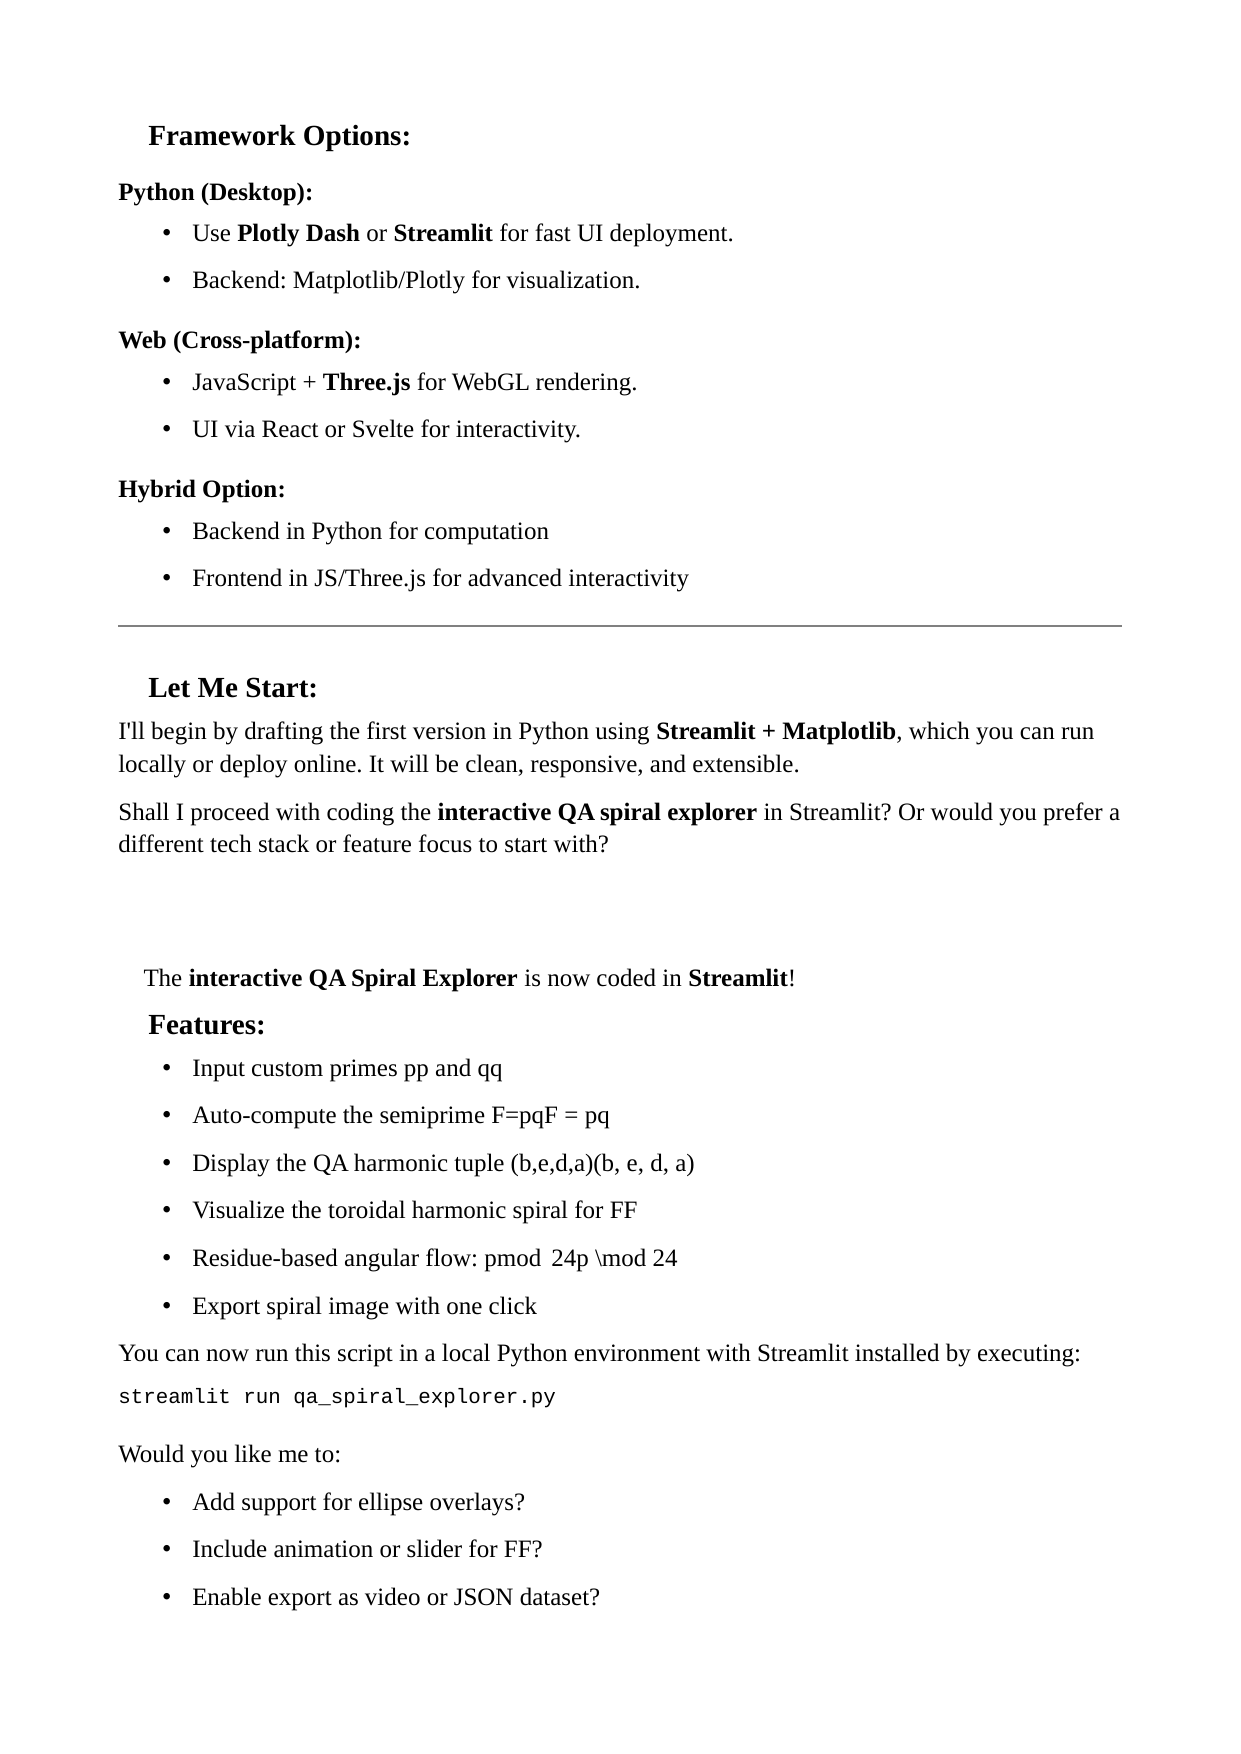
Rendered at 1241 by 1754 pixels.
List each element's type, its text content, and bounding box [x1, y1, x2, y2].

list Visualize the toroidal harmonic spiral for FF [162, 1196, 1122, 1224]
list Backend: Matplotlib/Plotly for visualization. [162, 266, 1122, 294]
text streamlit run qa_spiral_explorer.py [118, 1386, 1122, 1410]
subtitle ✅ Let Me Start: [118, 670, 1122, 703]
list Add support for ellipse overlays? [162, 1487, 1122, 1516]
list JavaScript + Three.js for WebGL rendering. [162, 367, 1122, 396]
list Residue-based angular flow: pmod 24p \mod 24 [162, 1243, 1122, 1272]
list Use Plotly Dash or Streamlit for fast UI deployment. [162, 218, 1122, 247]
list Frontend in JS/Three.js for advanced interactivity [162, 563, 1122, 592]
text Shall I proceed with coding the interactive QA spiral explorer in Streamlit? Or would you prefer a different tech stack or feature focus to start with? [118, 797, 1122, 858]
list Enable export as video or JSON dataset? [162, 1582, 1122, 1611]
list Input custom primes pp and qq [162, 1053, 1122, 1082]
subtitle 🌀 Features: [118, 1007, 1122, 1040]
text You can now run this script in a local Python environment with Streamlit installed by executing: [118, 1338, 1122, 1367]
text ✅ The interactive QA Spiral Explorer is now coded in Streamlit! [118, 877, 1122, 992]
text I'll begin by drafting the first version in Python using Streamlit + Matplotlib, which you can run locally or deploy online. It will be clean, responsive, and extensible. [118, 716, 1122, 778]
list Auto-compute the semiprime F=pqF = pq [162, 1100, 1122, 1129]
list Backend in Python for computation [162, 516, 1122, 544]
text Would you like me to: [118, 1439, 1122, 1468]
list Include animation or slider for FF? [162, 1534, 1122, 1563]
list Export spiral image with one click [162, 1291, 1122, 1319]
list UI via React or Svelte for interactivity. [162, 414, 1122, 443]
subtitle Web (Cross-platform): [118, 326, 1122, 354]
subtitle 🧩 Framework Options: [118, 118, 1122, 152]
subtitle Hybrid Option: [118, 474, 1122, 503]
list Display the QA harmonic tuple (b,e,d,a)(b, e, d, a) [162, 1148, 1122, 1177]
subtitle Python (Desktop): [118, 177, 1122, 205]
